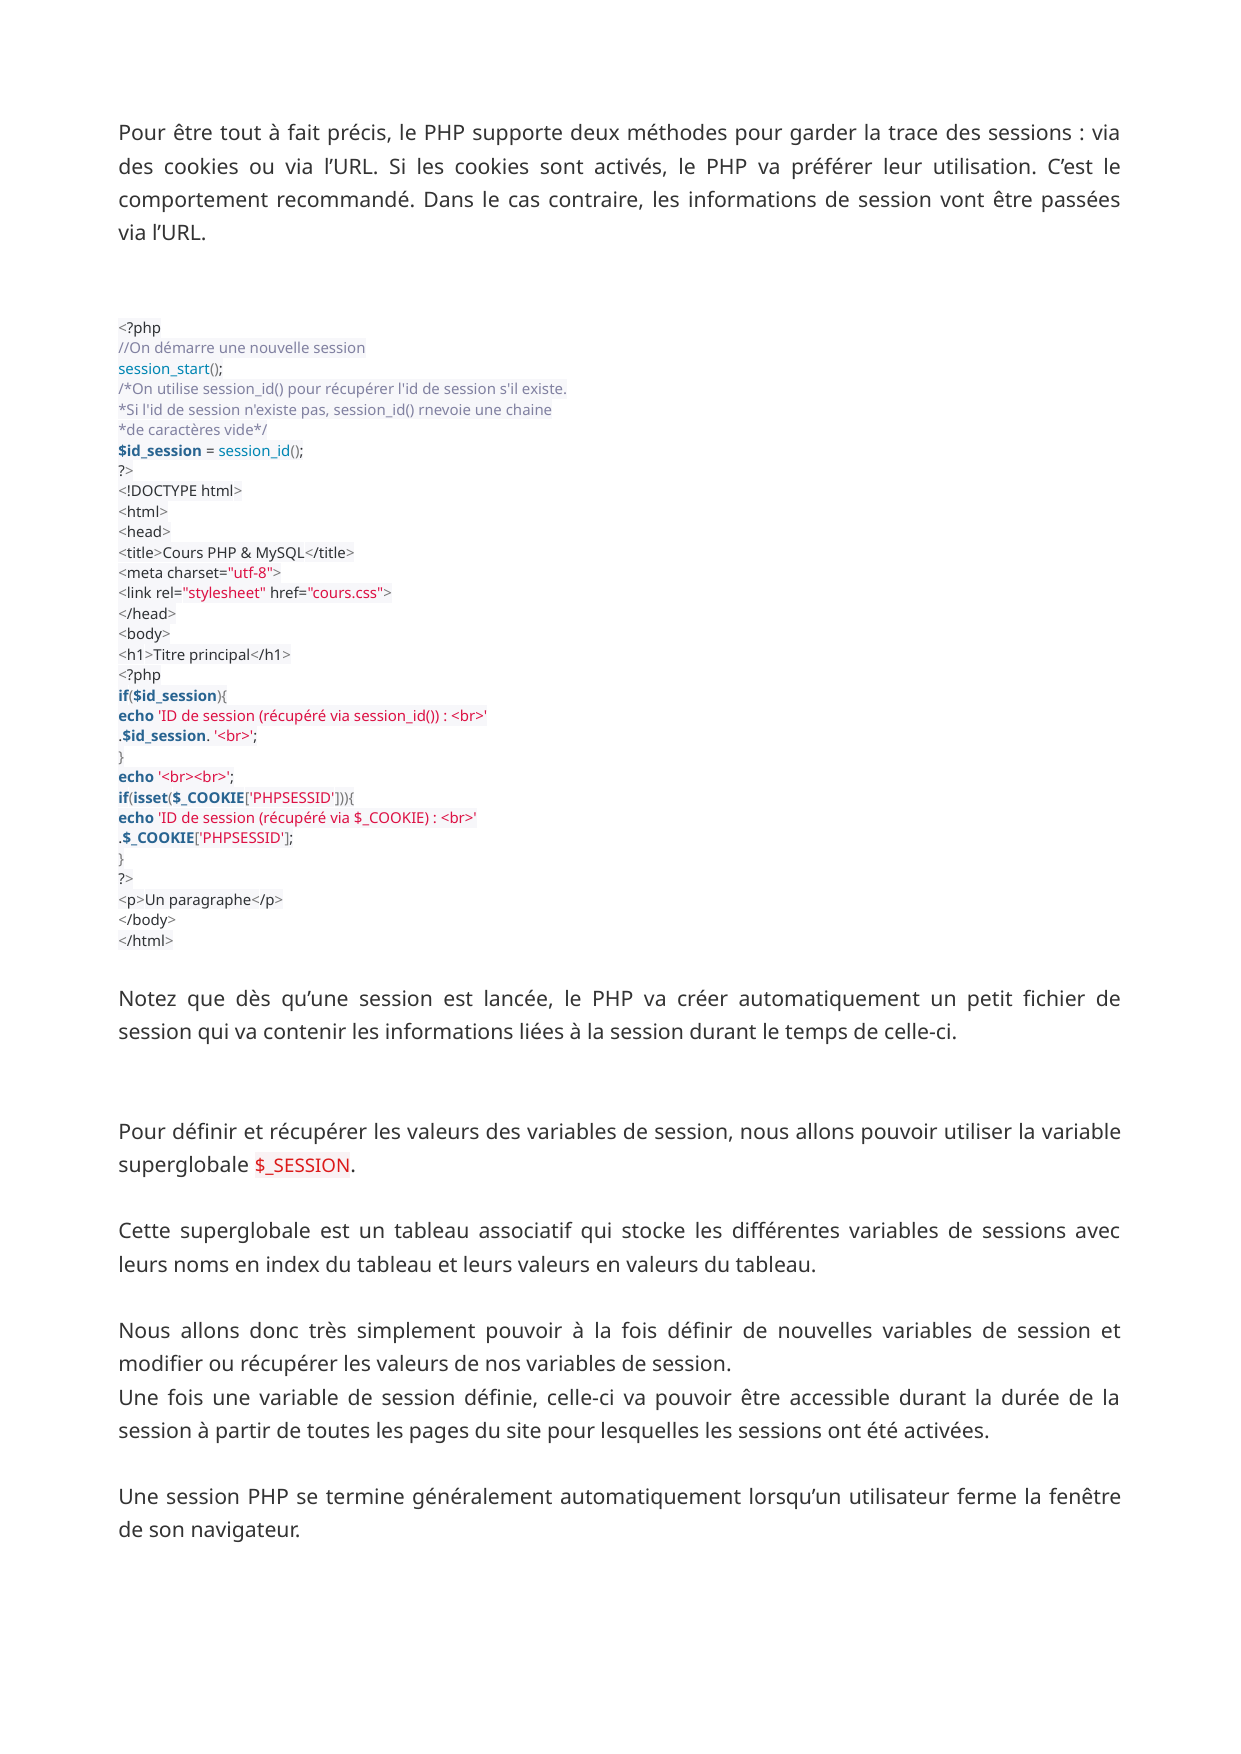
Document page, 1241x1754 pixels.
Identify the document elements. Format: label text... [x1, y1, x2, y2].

text if($id_session){ [118, 685, 1122, 705]
text </body> [118, 909, 1122, 930]
text if(isset($_COOKIE['PHPSESSID'])){ [118, 787, 1122, 807]
text <!DOCTYPE html> [118, 481, 1122, 501]
text Pour être tout à fait précis, le PHP supporte deux méthodes pour garder la trace des sessions : via des cookies ou via l’URL. Si les cookies sont activés, le PHP va préférer leur utilisation. C’est le comportement recommandé. Dans le cas contraire, les informations de session vont être passées via l’URL. [118, 118, 1122, 247]
text <body> [118, 624, 1122, 644]
text Notez que dès qu’une session est lancée, le PHP va créer automatiquement un petit fichier de session qui va contenir les informations liées à la session durant le temps de celle-ci. [118, 984, 1122, 1046]
text echo '<br><br>'; [118, 767, 1122, 787]
text .$id_session. '<br>'; [118, 726, 1122, 746]
text <?php [118, 664, 1122, 685]
text echo 'ID de session (récupéré via session_id()) : <br>' [118, 705, 1122, 726]
text ?> [118, 460, 1122, 481]
text <?php [118, 317, 1122, 338]
text .$_COOKIE['PHPSESSID']; [118, 828, 1122, 848]
text <head> [118, 522, 1122, 542]
text Une session PHP se termine généralement automatiquement lorsqu’un utilisateur ferme la fenêtre de son navigateur. [118, 1482, 1122, 1544]
text ?> [118, 869, 1122, 889]
text *Si l'id de session n'existe pas, session_id() rnevoie une chaine [118, 399, 1122, 419]
text <h1>Titre principal</h1> [118, 644, 1122, 664]
text Nous allons donc très simplement pouvoir à la fois définir de nouvelles variables de session et modifier ou récupérer les valeurs de nos variables de session. [118, 1316, 1122, 1378]
text echo 'ID de session (récupéré via $_COOKIE) : <br>' [118, 807, 1122, 828]
text /*On utilise session_id() pour récupérer l'id de session s'il existe. [118, 379, 1122, 399]
text session_start(); [118, 358, 1122, 379]
text *de caractères vide*/ [118, 419, 1122, 440]
text } [118, 746, 1122, 767]
text <meta charset="utf-8"> [118, 562, 1122, 583]
text <html> [118, 501, 1122, 522]
text Une fois une variable de session définie, celle-ci va pouvoir être accessible durant la durée de la session à partir de toutes les pages du site pour lesquelles les sessions ont été activées. [118, 1382, 1122, 1444]
text <p>Un paragraphe</p> [118, 889, 1122, 909]
text $id_session = session_id(); [118, 440, 1122, 460]
text <title>Cours PHP & MySQL</title> [118, 542, 1122, 562]
text <link rel="stylesheet" href="cours.css"> [118, 583, 1122, 603]
text Pour définir et récupérer les valeurs des variables de session, nous allons pouvoir utiliser la variable superglobale $_SESSION. [118, 1116, 1122, 1178]
text </head> [118, 603, 1122, 624]
text Cette superglobale est un tableau associatif qui stocke les différentes variables de sessions avec leurs noms en index du tableau et leurs valeurs en valeurs du tableau. [118, 1216, 1122, 1278]
text } [118, 848, 1122, 869]
text //On démarre une nouvelle session [118, 338, 1122, 358]
text </html> [118, 930, 1122, 950]
